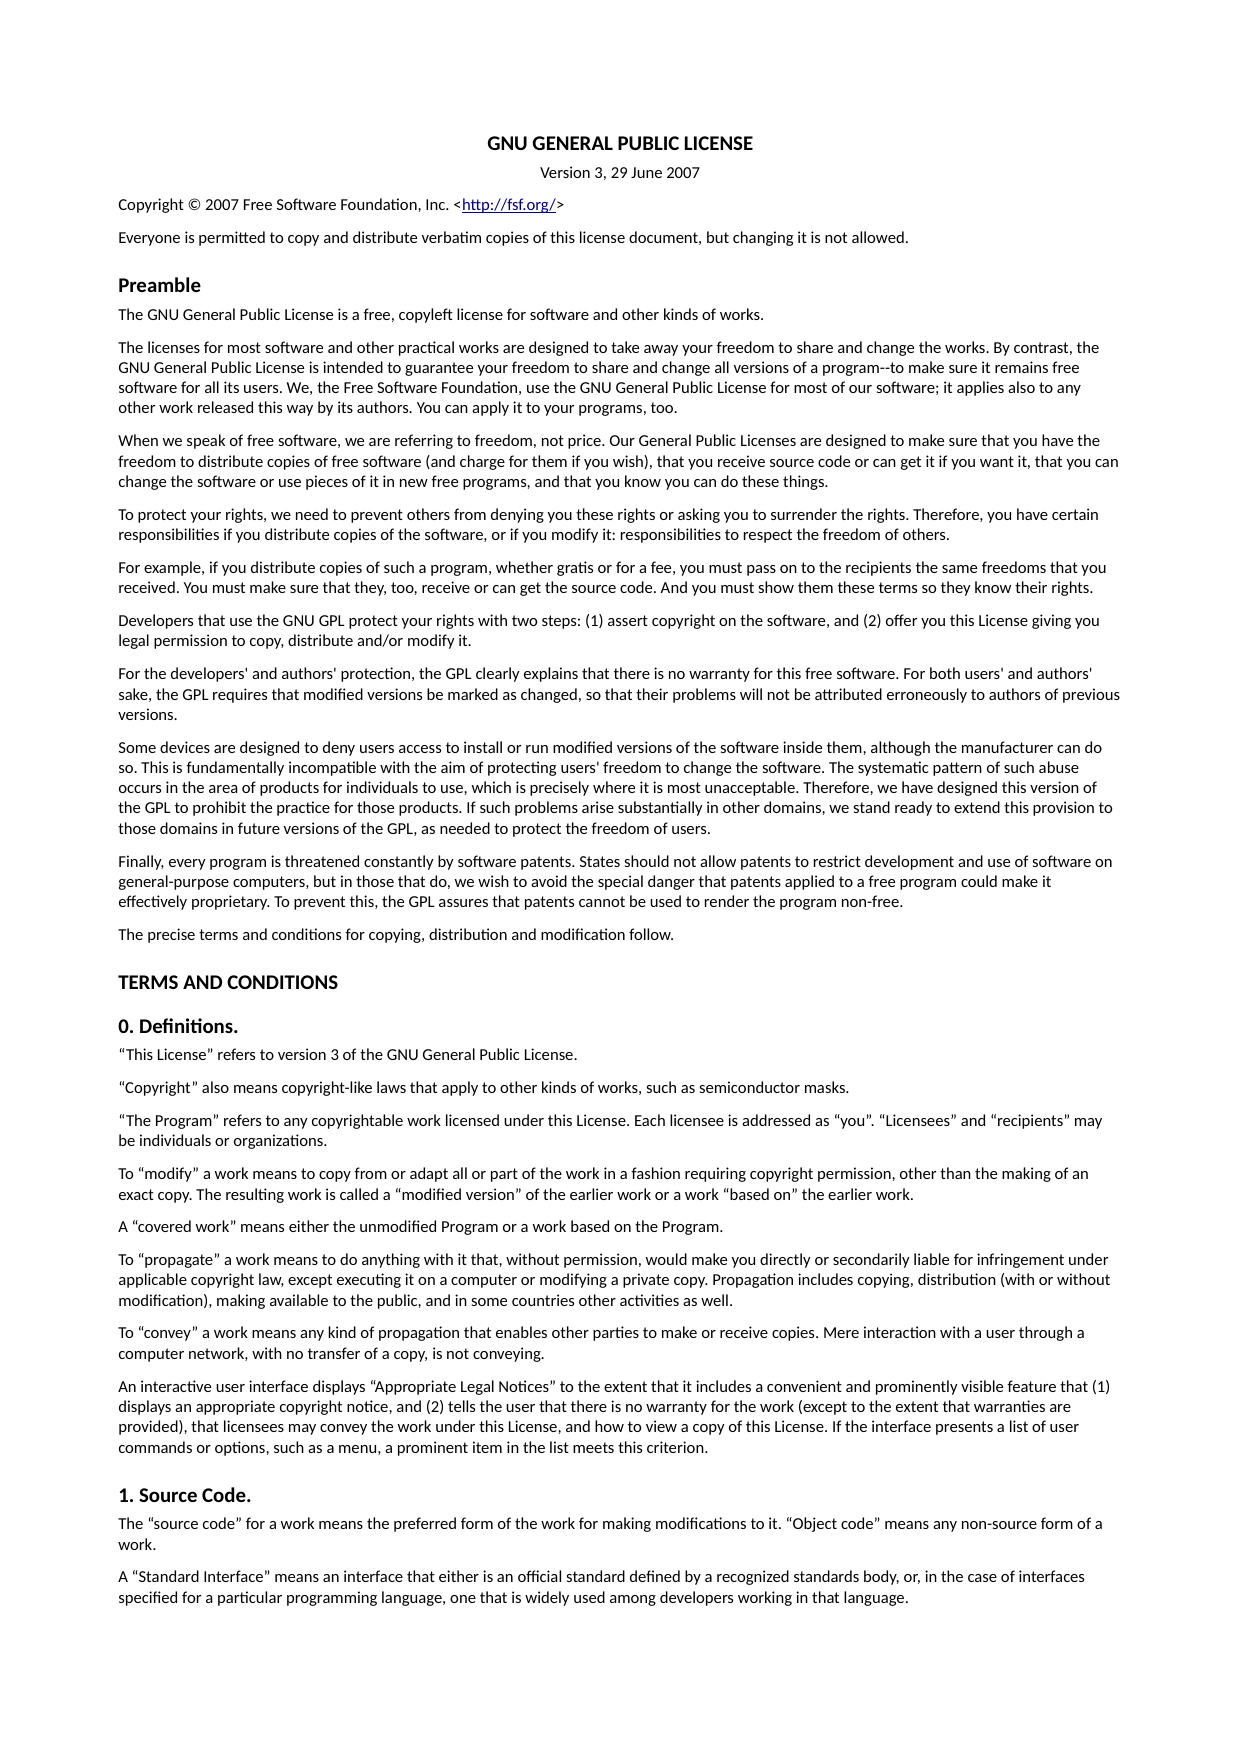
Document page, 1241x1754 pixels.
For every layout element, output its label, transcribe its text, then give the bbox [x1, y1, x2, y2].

text Everyone is permitted to copy and distribute verbatim copies of this license document, but changing it is not allowed. [118, 227, 1122, 248]
text Finally, every program is threatened constantly by software patents. States should not allow patents to restrict development and use of software on general-purpose computers, but in those that do, we wish to avoid the special danger that patents applied to a free program could make it effectively proprietary. To prevent this, the GPL assures that patents cannot be used to render the program non-free. [118, 851, 1122, 912]
text “Copyright” also means copyright-like laws that apply to other kinds of works, such as semiconductor masks. [118, 1077, 1122, 1098]
text The GNU General Public License is a free, copyleft license for software and other kinds of works. [118, 304, 1122, 324]
text To “modify” a work means to copy from or adapt all or part of the work in a fashion requiring copyright permission, other than the making of an exact copy. The resulting work is called a “modified version” of the earlier work or a work “based on” the earlier work. [118, 1163, 1122, 1204]
text The “source code” for a work means the preferred form of the work for making modifications to it. “Object code” means any non-source form of a work. [118, 1513, 1122, 1554]
text For example, if you distribute copies of such a program, whether gratis or for a fee, you must pass on to the recipients the same freedoms that you received. You must make sure that they, too, receive or can get the source code. And you must show them these terms so they know their rights. [118, 557, 1122, 598]
text To “propagate” a work means to do anything with it that, without permission, would make you directly or secondarily liable for infringement under applicable copyright law, except executing it on a computer or modifying a private copy. Propagation includes copying, distribution (with or without modification), making available to the public, and in some countries other activities as well. [118, 1249, 1122, 1310]
text Copyright © 2007 Free Software Foundation, Inc. <http://fsf.org/> [118, 195, 1122, 215]
text “This License” refers to version 3 of the GNU General Public License. [118, 1045, 1122, 1065]
text To protect your rights, we need to prevent others from denying you these rights or asking you to surrender the rights. Therefore, you have certain responsibilities if you distribute copies of the software, or if you modify it: responsibilities to respect the freedom of others. [118, 504, 1122, 545]
text When we speak of free software, we are referring to freedom, not price. Our General Public Licenses are designed to make sure that you have the freedom to distribute copies of free software (and charge for them if you wish), that you receive source code or can get it if you want it, that you can change the software or use pieces of it in new free programs, and that you know you can do these things. [118, 431, 1122, 492]
text Developers that use the GNU GPL protect your rights with two steps: (1) assert copyright on the software, and (2) offer you this License giving you legal permission to copy, distribute and/or modify it. [118, 610, 1122, 651]
subtitle 0. Definitions. [118, 1013, 1122, 1039]
text For the developers' and authors' protection, the GPL clearly explains that there is no warranty for this free software. For both users' and authors' sake, the GPL requires that modified versions be marked as changed, so that their problems will not be attributed erroneously to authors of previous versions. [118, 663, 1122, 724]
text An interactive user interface displays “Appropriate Legal Notices” to the extent that it includes a convenient and prominently visible feature that (1) displays an appropriate copyright notice, and (2) tells the user that there is no warranty for the work (except to the extent that warranties are provided), that licensees may convey the work under this License, and how to view a copy of this License. If the interface presents a list of user commands or options, such as a menu, a prominent item in the list meets this criterion. [118, 1376, 1122, 1457]
subtitle GNU GENERAL PUBLIC LICENSE [118, 131, 1122, 156]
subtitle Preamble [118, 273, 1122, 298]
subtitle 1. Source Code. [118, 1482, 1122, 1507]
subtitle TERMS AND CONDITIONS [118, 969, 1122, 995]
text Version 3, 29 June 2007 [118, 162, 1122, 182]
text The precise terms and conditions for copying, distribution and modification follow. [118, 924, 1122, 945]
text To “convey” a work means any kind of propagation that enables other parties to make or receive copies. Mere interaction with a user through a computer network, with no transfer of a copy, is not conveying. [118, 1323, 1122, 1363]
text A “Standard Interface” means an interface that either is an official standard defined by a recognized standards body, or, in the case of interfaces specified for a particular programming language, one that is widely used among developers working in that language. [118, 1567, 1122, 1607]
text The licenses for most software and other practical works are designed to take away your freedom to share and change the works. By contrast, the GNU General Public License is intended to guarantee your freedom to share and change all versions of a program--to make sure it remains free software for all its users. We, the Free Software Foundation, use the GNU General Public License for most of our software; it applies also to any other work released this way by its authors. You can apply it to your programs, too. [118, 337, 1122, 418]
text A “covered work” means either the unmodified Program or a work based on the Program. [118, 1217, 1122, 1237]
text “The Program” refers to any copyrightable work licensed under this License. Each licensee is addressed as “you”. “Licensees” and “recipients” may be individuals or organizations. [118, 1110, 1122, 1151]
text Some devices are designed to deny users access to install or run modified versions of the software inside them, although the manufacturer can do so. This is fundamentally incompatible with the aim of protecting users' freedom to change the software. The systematic pattern of such abuse occurs in the area of products for individuals to use, which is precisely where it is most unacceptable. Therefore, we have designed this version of the GPL to prohibit the practice for those products. If such problems arise substantially in other domains, we stand ready to extend this provision to those domains in future versions of the GPL, as needed to protect the freedom of users. [118, 737, 1122, 838]
